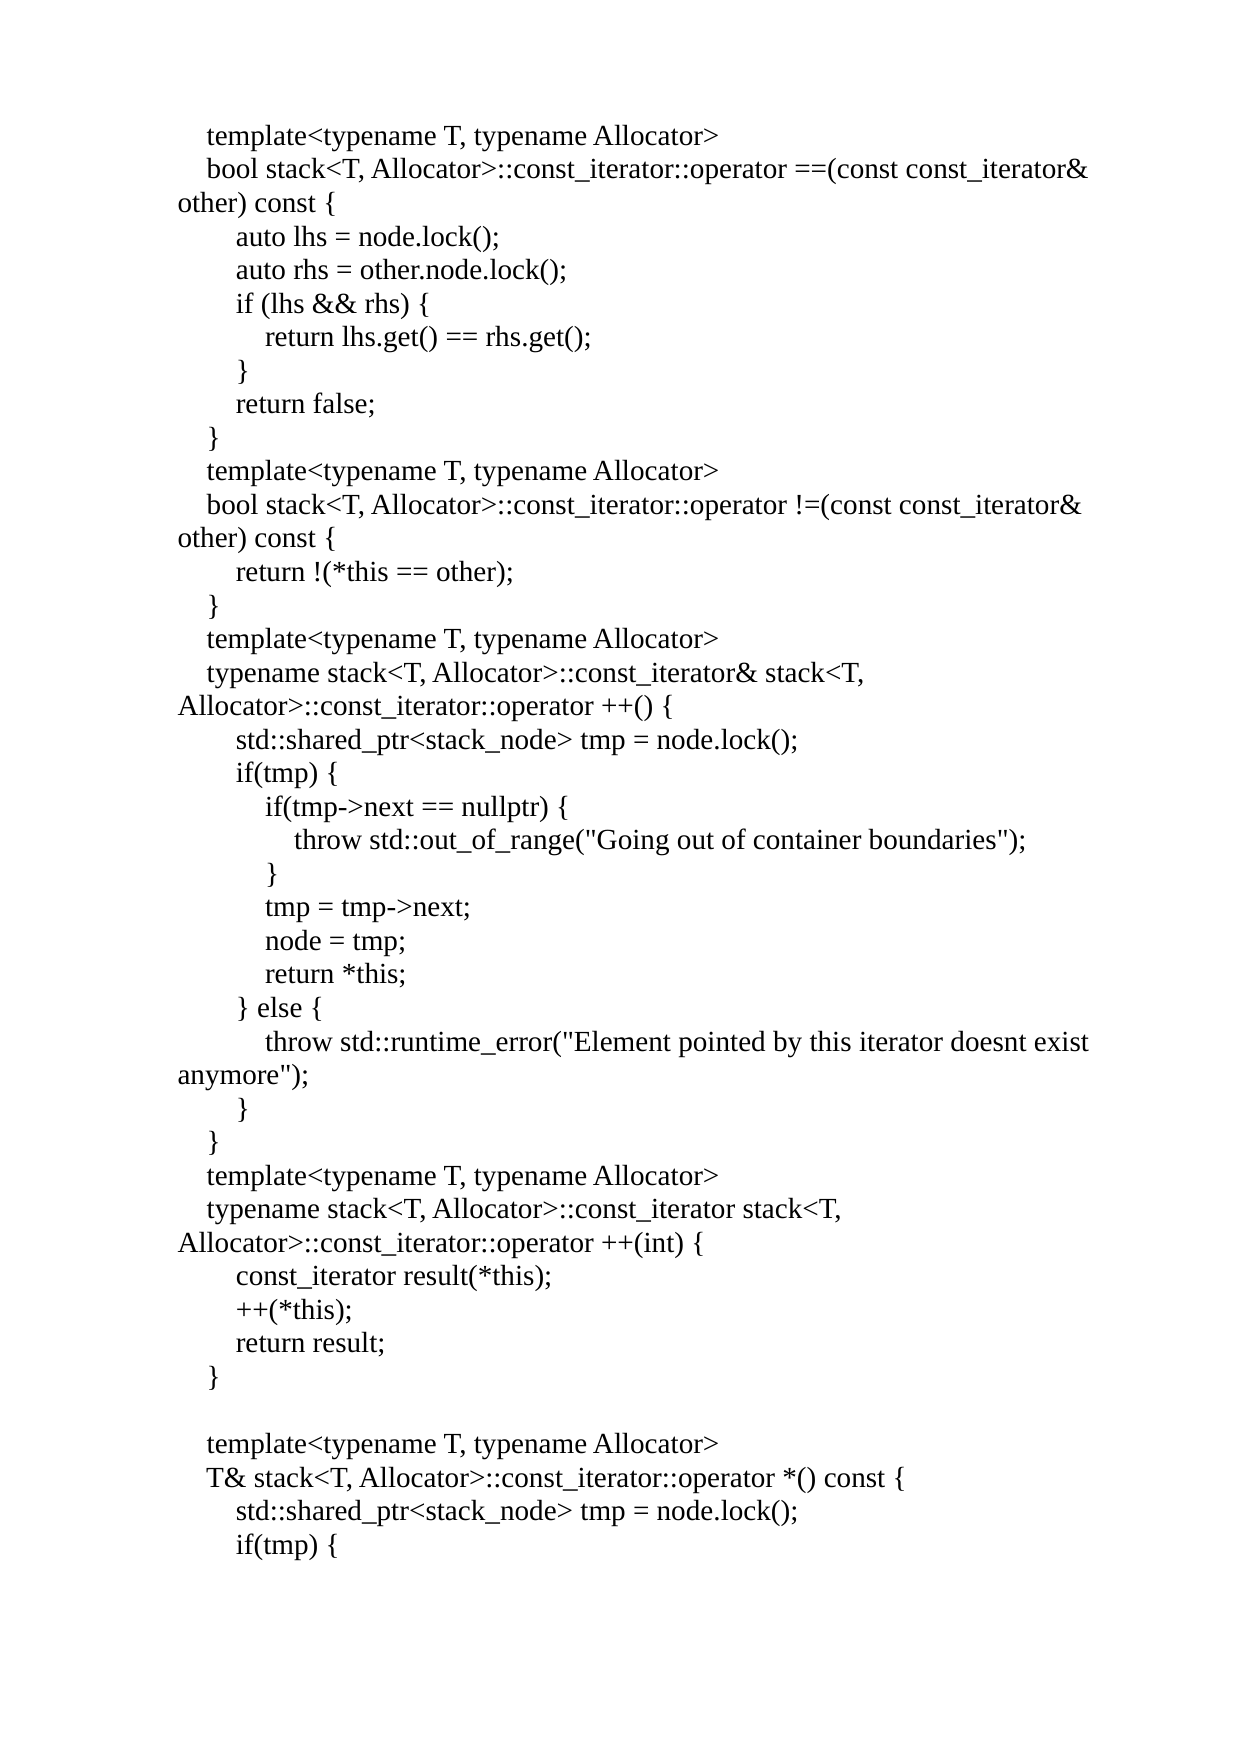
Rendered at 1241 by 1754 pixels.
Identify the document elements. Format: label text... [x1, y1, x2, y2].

text if(tmp->next == nullptr) { [177, 789, 1152, 822]
text node = tmp; [177, 923, 1152, 957]
text typename stack<T, Allocator>::const_iterator stack<T, Allocator>::const_iterator::operator ++(int) { [177, 1191, 1152, 1258]
text throw std::runtime_error("Element pointed by this iterator doesnt exist anymore"); [177, 1024, 1152, 1091]
text if(tmp) { [177, 1527, 1152, 1560]
text template<typename T, typename Allocator> [177, 1426, 1152, 1460]
text } else { [177, 990, 1152, 1024]
text } [177, 353, 1152, 386]
text return lhs.get() == rhs.get(); [177, 319, 1152, 353]
text bool stack<T, Allocator>::const_iterator::operator !=(const const_iterator& other) const { [177, 487, 1152, 554]
text return false; [177, 386, 1152, 420]
text typename stack<T, Allocator>::const_iterator& stack<T, Allocator>::const_iterator::operator ++() { [177, 655, 1152, 722]
text auto rhs = other.node.lock(); [177, 252, 1152, 286]
text return *this; [177, 957, 1152, 990]
text throw std::out_of_range("Going out of container boundaries"); [177, 822, 1152, 856]
text } [177, 856, 1152, 889]
text return !(*this == other); [177, 554, 1152, 588]
text } [177, 420, 1152, 453]
text } [177, 1124, 1152, 1158]
text } [177, 588, 1152, 621]
text if(tmp) { [177, 755, 1152, 789]
text } [177, 1359, 1152, 1393]
text template<typename T, typename Allocator> [177, 453, 1152, 487]
text ++(*this); [177, 1292, 1152, 1326]
text bool stack<T, Allocator>::const_iterator::operator ==(const const_iterator& other) const { [177, 152, 1152, 219]
text std::shared_ptr<stack_node> tmp = node.lock(); [177, 722, 1152, 755]
text template<typename T, typename Allocator> [177, 1158, 1152, 1191]
text return result; [177, 1326, 1152, 1359]
text if (lhs && rhs) { [177, 286, 1152, 319]
text } [177, 1091, 1152, 1124]
text const_iterator result(*this); [177, 1258, 1152, 1292]
text T& stack<T, Allocator>::const_iterator::operator *() const { [177, 1460, 1152, 1493]
text std::shared_ptr<stack_node> tmp = node.lock(); [177, 1493, 1152, 1527]
text template<typename T, typename Allocator> [177, 118, 1152, 152]
text template<typename T, typename Allocator> [177, 621, 1152, 655]
text auto lhs = node.lock(); [177, 219, 1152, 252]
text tmp = tmp->next; [177, 889, 1152, 923]
